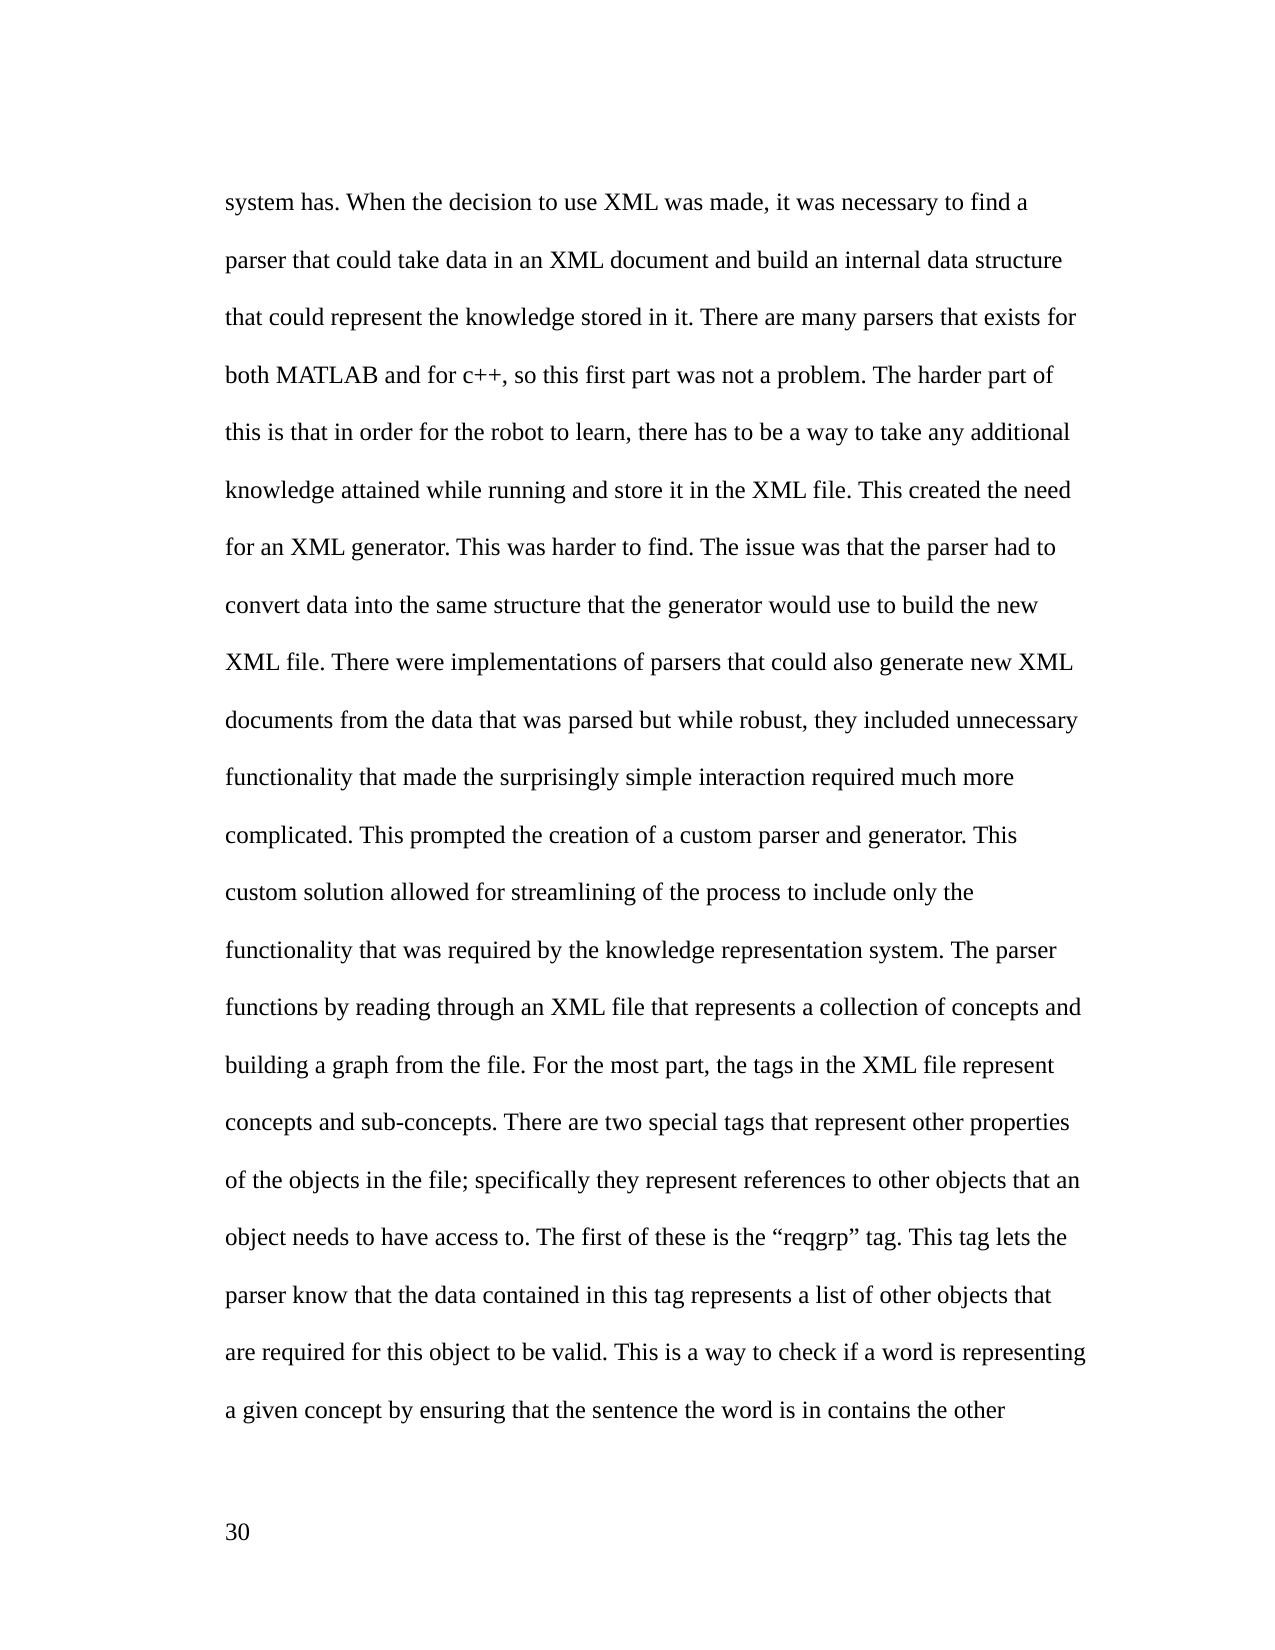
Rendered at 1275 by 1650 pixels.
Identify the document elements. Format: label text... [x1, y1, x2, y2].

text system has. When the decision to use XML was made, it was necessary to find a parser that could take data in an XML document and build an internal data structure that could represent the knowledge stored in it. There are many parsers that exists for both MATLAB and for c++, so this first part was not a problem. The harder part of this is that in order for the robot to learn, there has to be a way to take any additional knowledge attained while running and store it in the XML file. This created the need for an XML generator. This was harder to find. The issue was that the parser had to convert data into the same structure that the generator would use to build the new XML file. There were implementations of parsers that could also generate new XML documents from the data that was parsed but while robust, they included unnecessary functionality that made the surprisingly simple interaction required much more complicated. This prompted the creation of a custom parser and generator. This custom solution allowed for streamlining of the process to include only the functionality that was required by the knowledge representation system. The parser functions by reading through an XML file that represents a collection of concepts and building a graph from the file. For the most part, the tags in the XML file represent concepts and sub-concepts. There are two special tags that represent other properties of the objects in the file; specifically they represent references to other objects that an object needs to have access to. The first of these is the “reqgrp” tag. This tag lets the parser know that the data contained in this tag represents a list of other objects that are required for this object to be valid. This is a way to check if a word is representing a given concept by ensuring that the sentence the word is in contains the other [225, 187, 1087, 1424]
